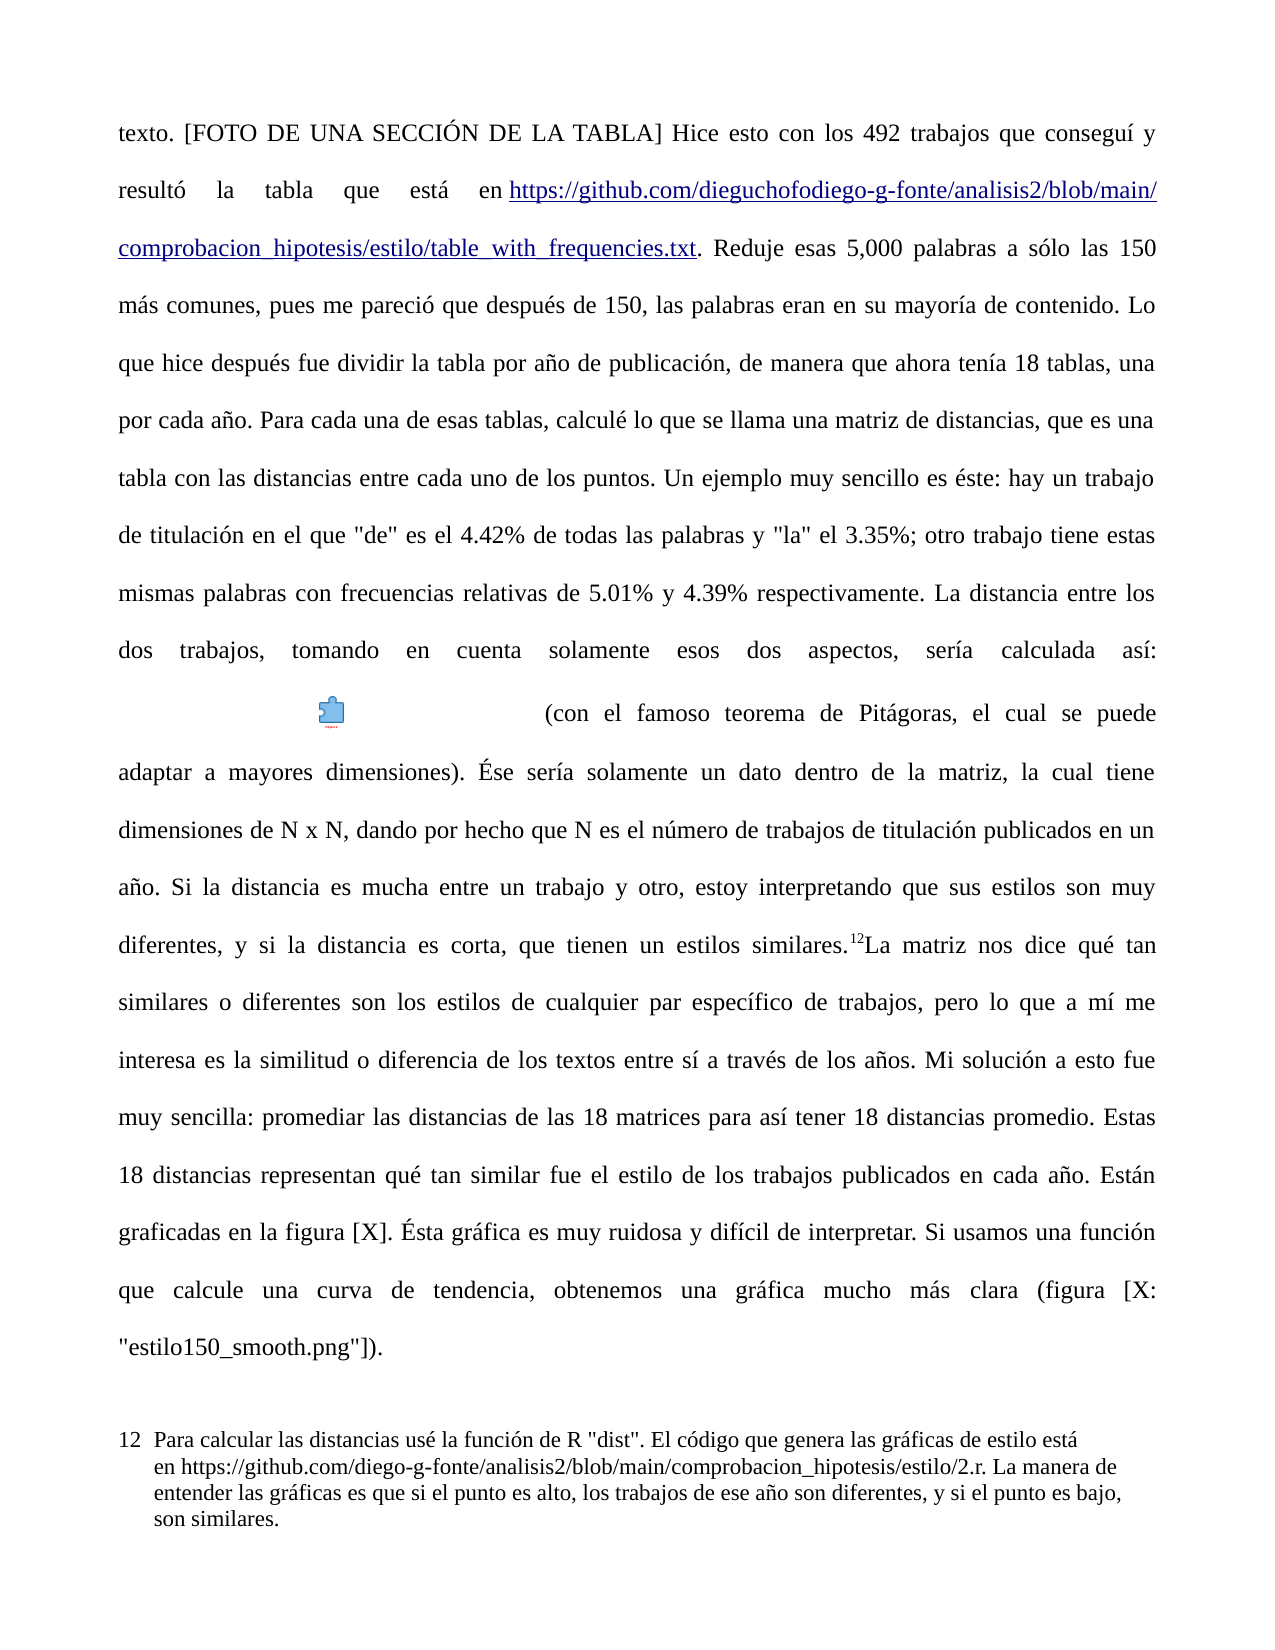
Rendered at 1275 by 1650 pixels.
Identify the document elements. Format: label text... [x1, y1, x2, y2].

text texto. [FOTO DE UNA SECCIÓN DE LA TABLA] Hice esto con los 492 trabajos que conseguí y resultó la tabla que está en https://github.com/dieguchofodiego-g-fonte/analisis2/blob/main/comprobacion_hipotesis/estilo/table_with_frequencies.txt. Reduje esas 5,000 palabras a sólo las 150 más comunes, pues me pareció que después de 150, las palabras eran en su mayoría de contenido. Lo que hice después fue dividir la tabla por año de publicación, de manera que ahora tenía 18 tablas, una por cada año. Para cada una de esas tablas, calculé lo que se llama una matriz de distancias, que es una tabla con las distancias entre cada uno de los puntos. Un ejemplo muy sencillo es éste: hay un trabajo de titulación en el que "de" es el 4.42% de todas las palabras y "la" el 3.35%; otro trabajo tiene estas mismas palabras con frecuencias relativas de 5.01% y 4.39% respectivamente. La distancia entre los dos trabajos, tomando en cuenta solamente esos dos aspectos, sería calculada así: (con el famoso teorema de Pitágoras, el cual se puede adaptar a mayores dimensiones). Ése sería solamente un dato dentro de la matriz, la cual tiene dimensiones de N x N, dando por hecho que N es el número de trabajos de titulación publicados en un año. Si la distancia es mucha entre un trabajo y otro, estoy interpretando que sus estilos son muy diferentes, y si la distancia es corta, que tienen un estilos similares.La matriz nos dice qué tan similares o diferentes son los estilos de cualquier par específico de trabajos, pero lo que a mí me interesa es la similitud o diferencia de los textos entre sí a través de los años. Mi solución a esto fue muy sencilla: promediar las distancias de las 18 matrices para así tener 18 distancias promedio. Estas 18 distancias representan qué tan similar fue el estilo de los trabajos publicados en cada año. Están graficadas en la figura [X]. Ésta gráfica es muy ruidosa y difícil de interpretar. Si usamos una función que calcule una curva de tendencia, obtenemos una gráfica mucho más clara (figura [X: "estilo150_smooth.png"]). [118, 118, 1157, 1361]
text Para calcular las distancias usé la función de R "dist". El código que genera las gráficas de estilo está en https://github.com/diego-g-fonte/analisis2/blob/main/comprobacion_hipotesis/estilo/2.r. La manera de entender las gráficas es que si el punto es alto, los trabajos de ese año son diferentes, y si el punto es bajo, son similares. [118, 1426, 1157, 1532]
